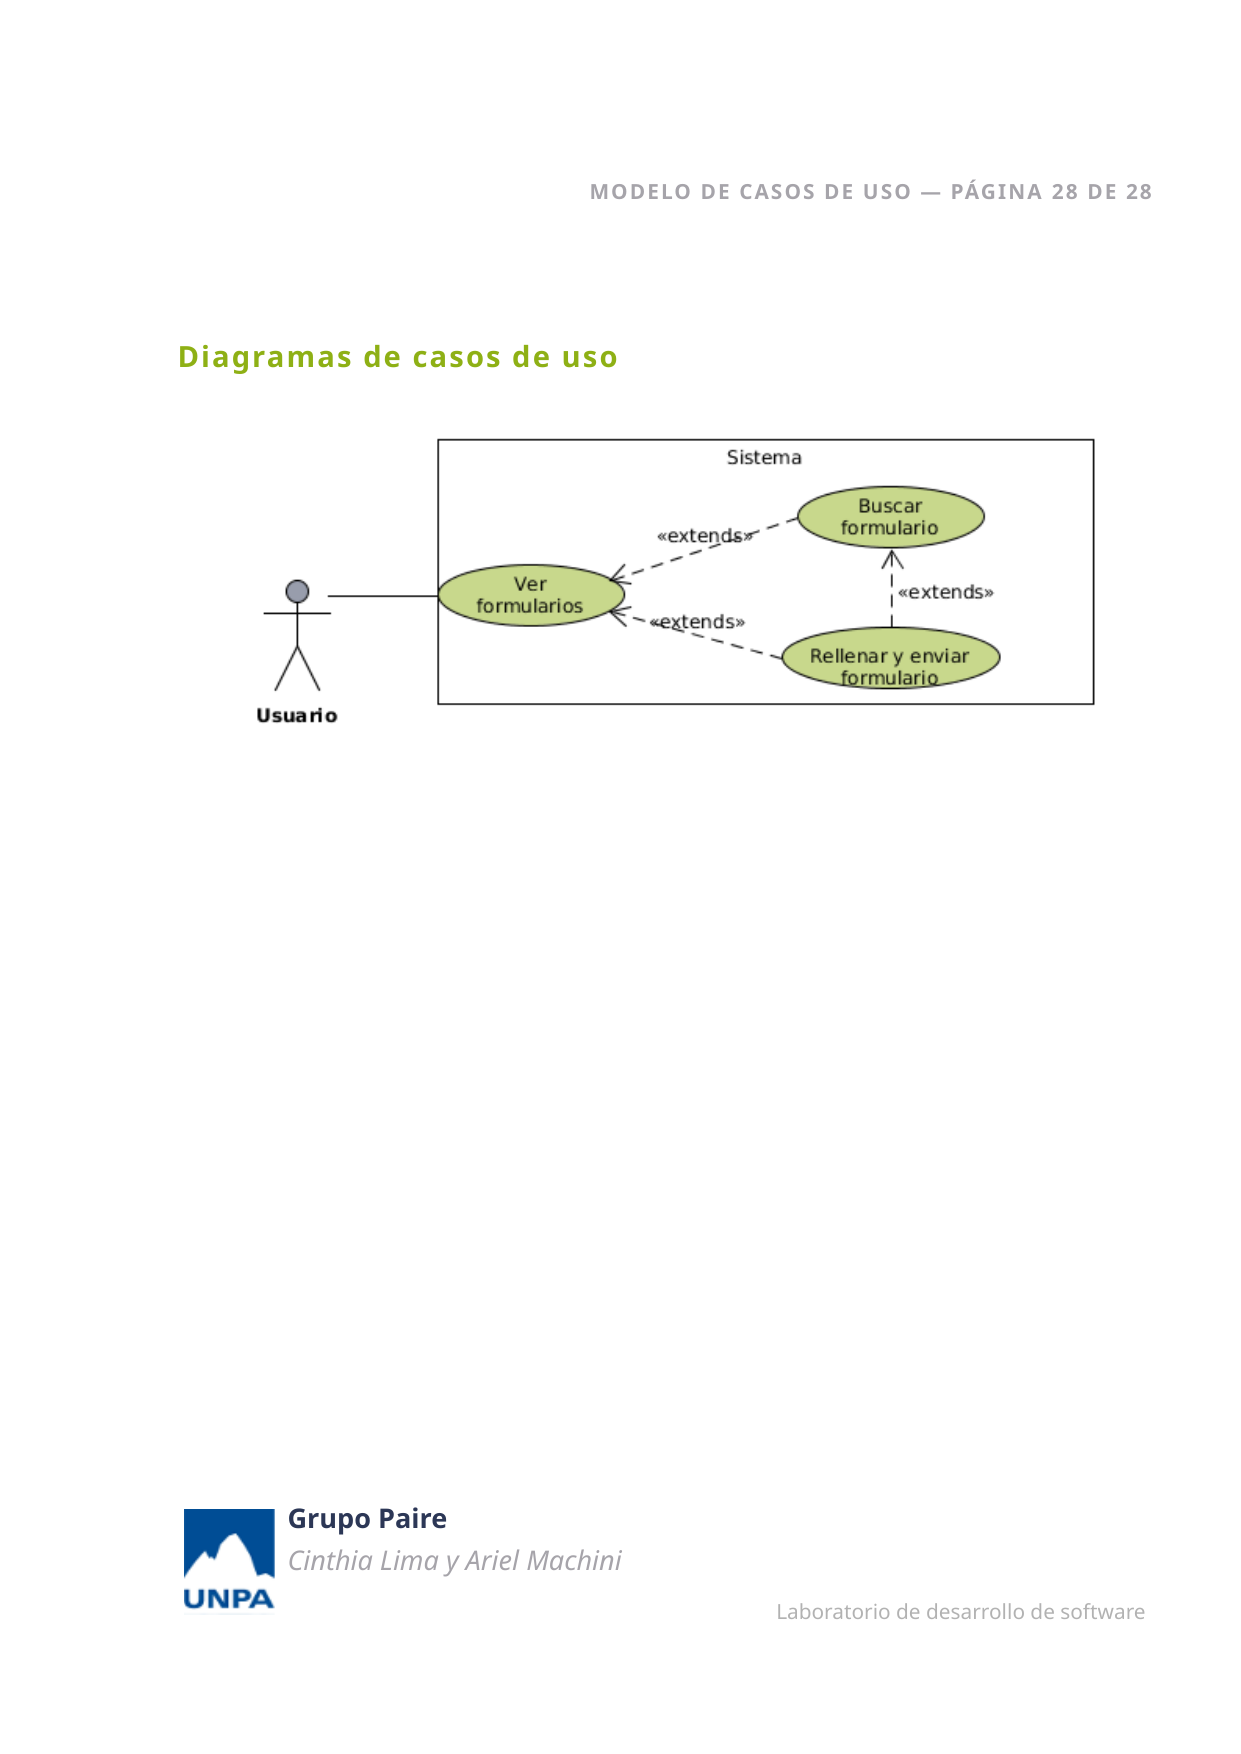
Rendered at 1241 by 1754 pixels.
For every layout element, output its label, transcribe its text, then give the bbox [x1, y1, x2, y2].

picture [184, 1509, 275, 1615]
subtitle Diagramas de casos de uso [177, 336, 1152, 376]
picture [203, 408, 1126, 799]
